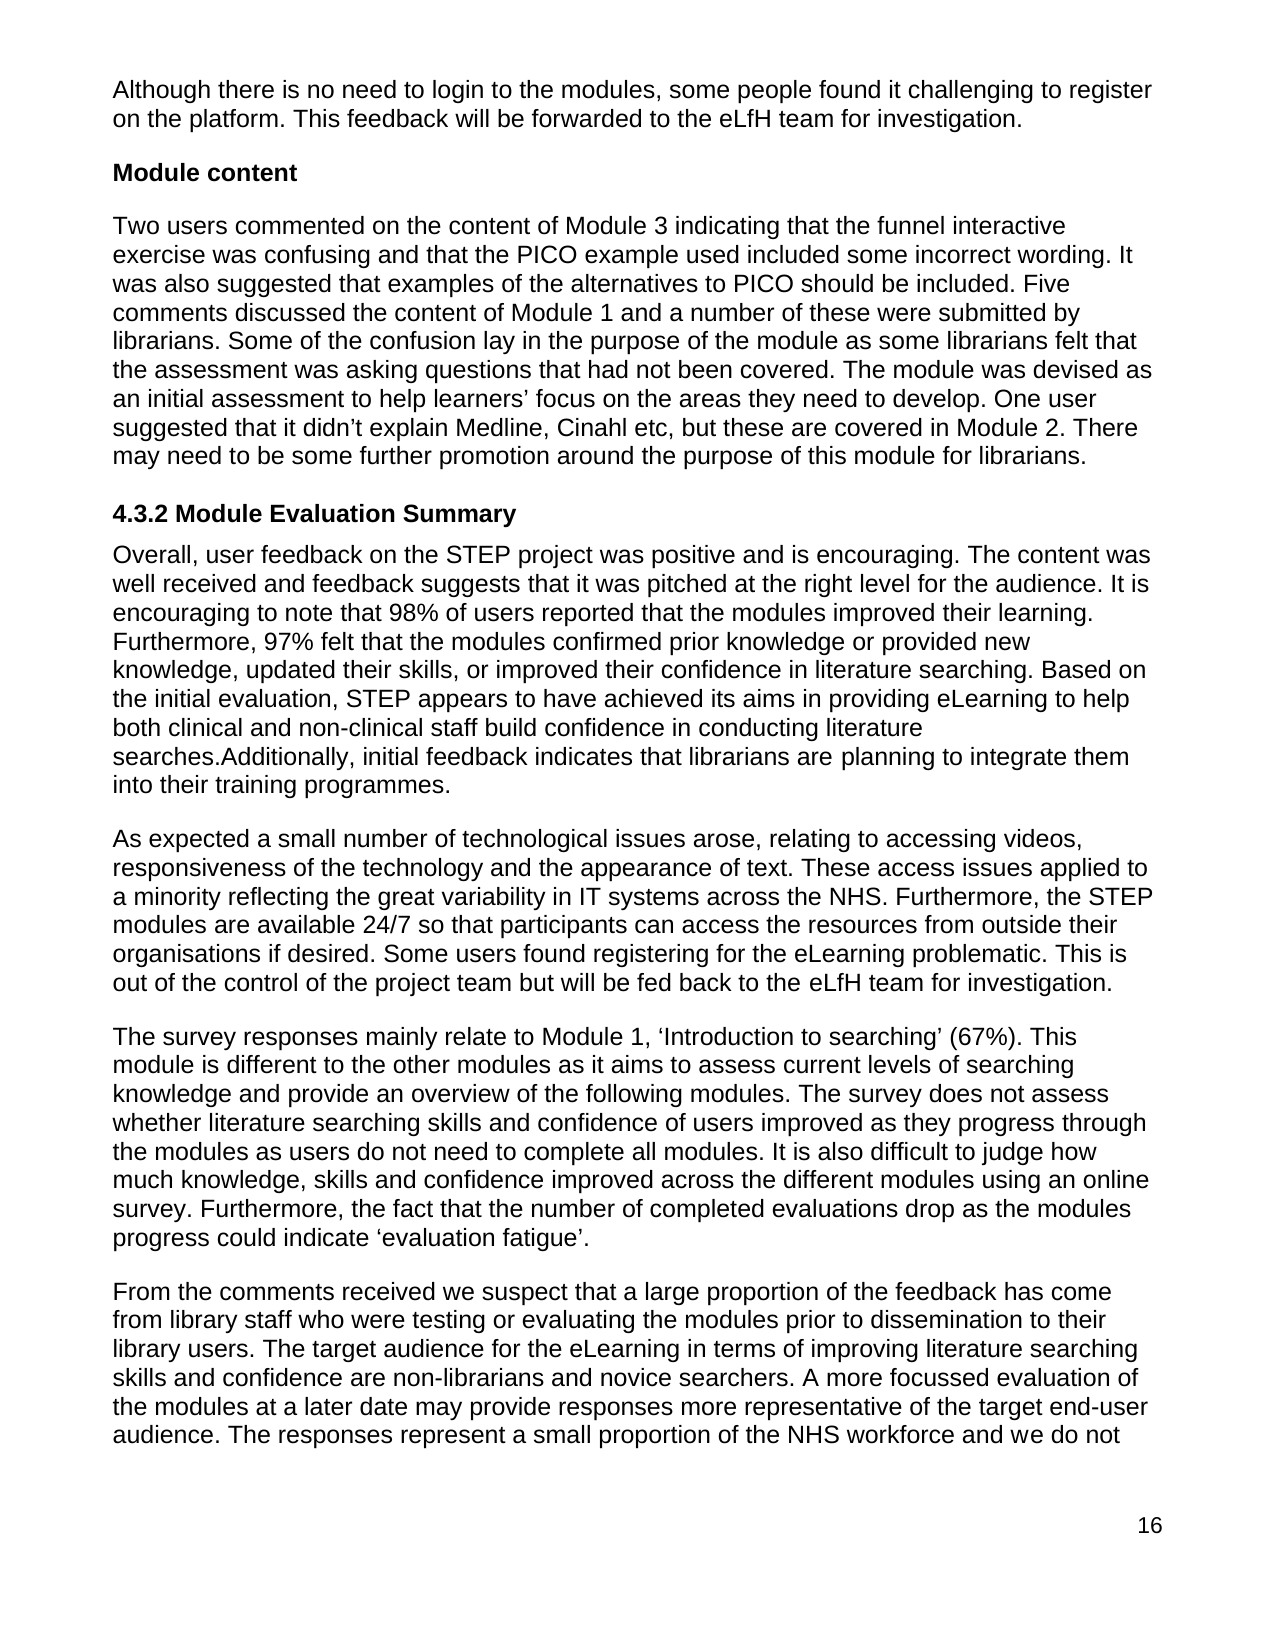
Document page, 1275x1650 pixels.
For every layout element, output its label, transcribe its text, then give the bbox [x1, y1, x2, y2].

text From the comments received we suspect that a large proportion of the feedback has come from library staff who were testing or evaluating the modules prior to dissemination to their library users. The target audience for the eLearning in terms of improving literature searching skills and confidence are non-librarians and novice searchers. A more focussed evaluation of the modules at a later date may provide responses more representative of the target end-user audience. The responses represent a small proportion of the NHS workforce and we do not [112, 1277, 1162, 1449]
text Overall, user feedback on the STEP project was positive and is encouraging. The content was well received and feedback suggests that it was pitched at the right level for the audience. It is encouraging to note that 98% of users reported that the modules improved their learning. Furthermore, 97% felt that the modules confirmed prior knowledge or provided new knowledge, updated their skills, or improved their confidence in literature searching. Based on the initial evaluation, STEP appears to have achieved its aims in providing eLearning to help both clinical and non-clinical staff build confidence in conducting literature searches.Additionally, initial feedback indicates that librarians are planning to integrate them into their training programmes. [112, 540, 1162, 799]
text Although there is no need to login to the modules, some people found it challenging to register on the platform. This feedback will be forwarded to the eLfH team for investigation. [112, 75, 1162, 132]
text As expected a small number of technological issues arose, relating to accessing videos, responsiveness of the technology and the appearance of text. These access issues applied to a minority reflecting the great variability in IT systems across the NHS. Furthermore, the STEP modules are available 24/7 so that participants can access the resources from outside their organisations if desired. Some users found registering for the eLearning problematic. This is out of the control of the project team but will be fed back to the eLfH team for investigation. [112, 824, 1162, 997]
text The survey responses mainly relate to Module 1, ‘Introduction to searching’ (67%). This module is different to the other modules as it aims to assess current levels of searching knowledge and provide an overview of the following modules. The survey does not assess whether literature searching skills and confidence of users improved as they progress through the modules as users do not need to complete all modules. It is also difficult to judge how much knowledge, skills and confidence improved across the different modules using an online survey. Furthermore, the fact that the number of completed evaluations drop as the modules progress could indicate ‘evaluation fatigue’. [112, 1022, 1162, 1252]
text Two users commented on the content of Module 3 indicating that the funnel interactive exercise was confusing and that the PICO example used included some incorrect wording. It was also suggested that examples of the alternatives to PICO should be included. Five comments discussed the content of Module 1 and a number of these were submitted by librarians. Some of the confusion lay in the purpose of the module as some librarians felt that the assessment was asking questions that had not been covered. The module was devised as an initial assessment to help learners’ focus on the areas they need to develop. One user suggested that it didn’t explain Medline, Cinahl etc, but these are covered in Module 2. There may need to be some further promotion around the purpose of this module for librarians. [112, 211, 1162, 470]
text Module content [112, 157, 1162, 186]
subtitle 4.3.2 Module Evaluation Summary [112, 499, 1162, 528]
